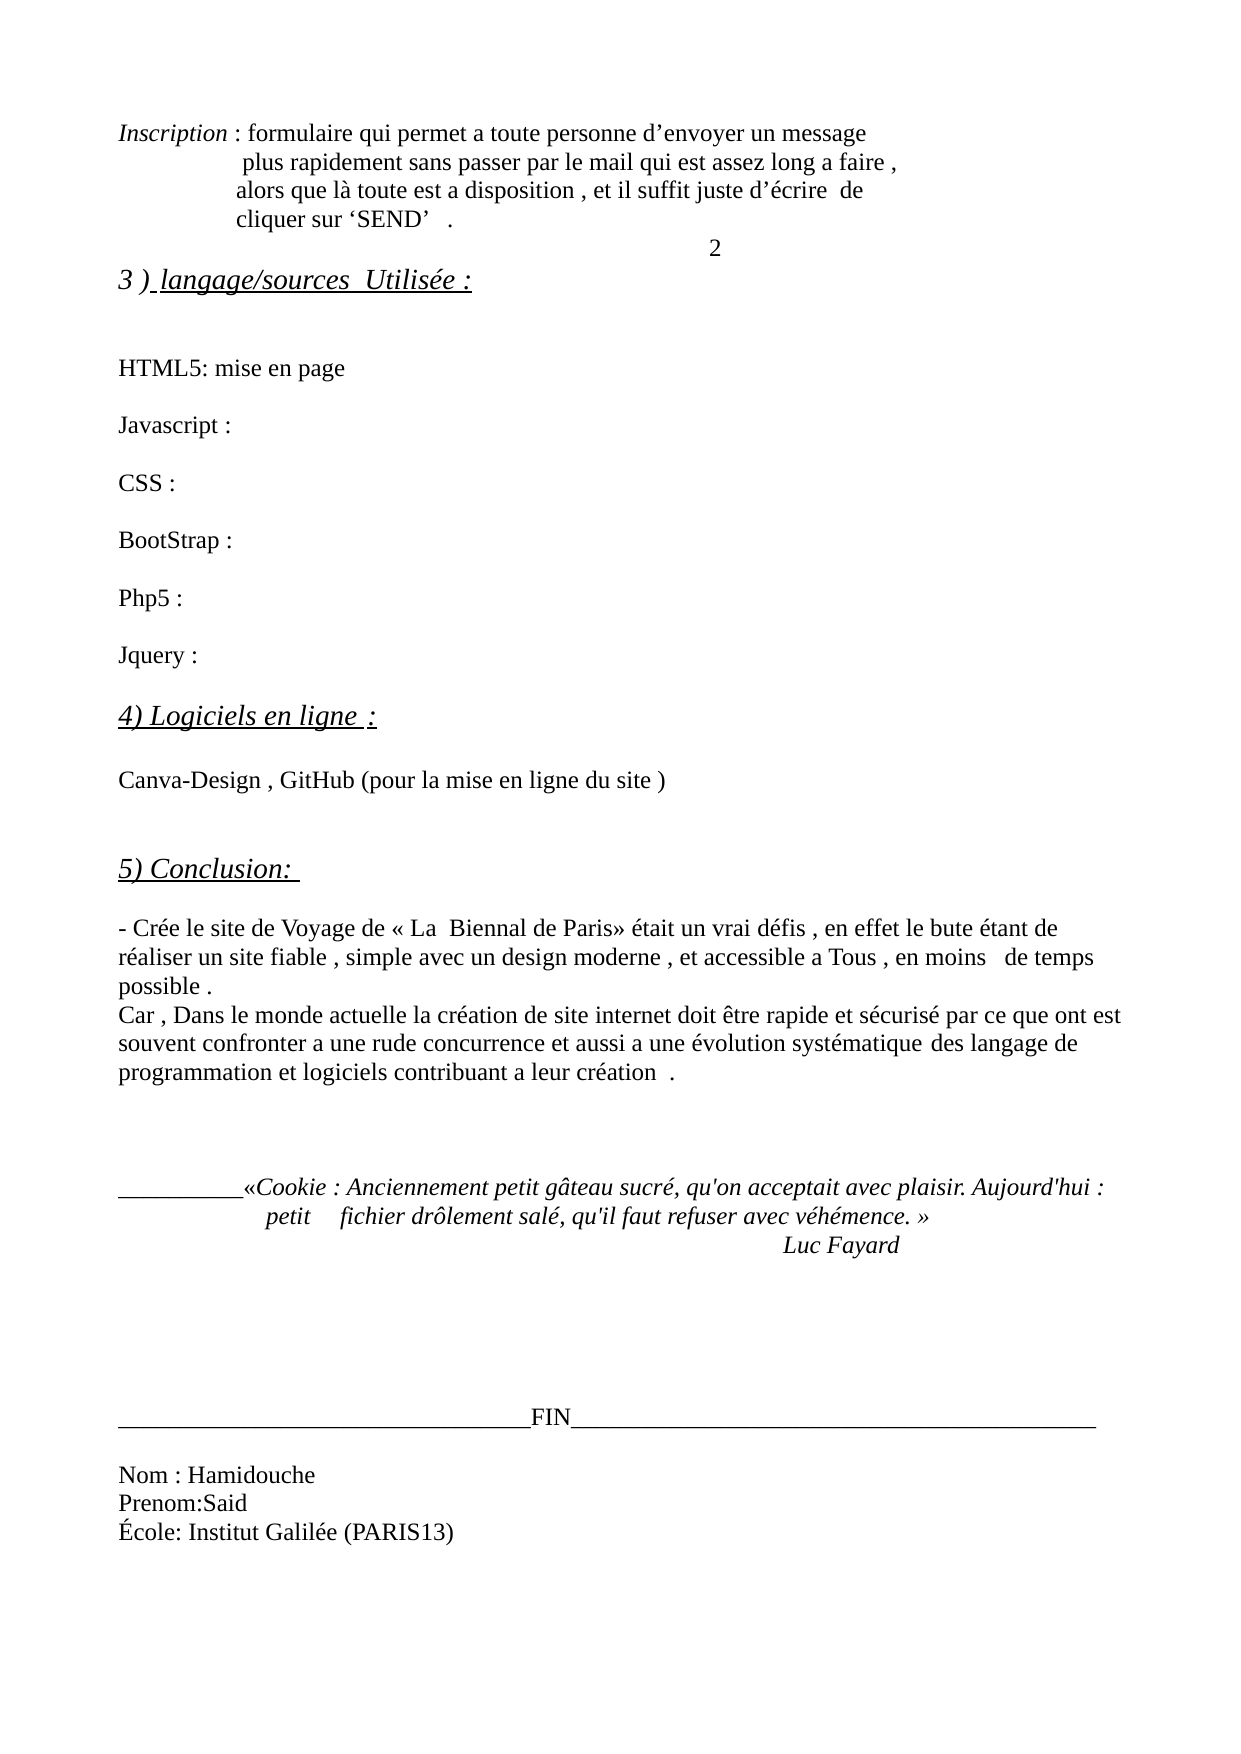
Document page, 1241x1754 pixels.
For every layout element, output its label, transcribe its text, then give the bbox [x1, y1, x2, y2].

picture [118, 497, 1122, 525]
text Luc Fayard [118, 1230, 1122, 1258]
picture [118, 1086, 1122, 1172]
text Php5 : [118, 583, 1122, 612]
picture [118, 1258, 1122, 1402]
text École: Institut Galilée (PARIS13) [118, 1517, 1122, 1546]
text 4) Logiciels en ligne : [118, 698, 1122, 731]
text Jquery : [118, 640, 1122, 669]
picture [118, 295, 1122, 353]
picture [118, 439, 1122, 468]
text 3 ) langage/sources Utilisée : [118, 262, 1122, 295]
text __________«Cookie : Anciennement petit gâteau sucré, qu'on acceptait avec plaisir. Aujourd'hui : petit fichier drôlement salé, qu'il faut refuser avec véhémence. » [118, 1172, 1122, 1230]
text Prenom:Said [118, 1488, 1122, 1517]
picture [118, 554, 1122, 583]
text 2 [118, 233, 1122, 262]
picture [118, 731, 1122, 765]
text Car , Dans le monde actuelle la création de site internet doit être rapide et sécurisé par ce que ont est souvent confronter a une rude concurrence et aussi a une évolution systématique des langage de programmation et logiciels contribuant a leur création . [118, 1000, 1122, 1086]
text Javascript : [118, 410, 1122, 439]
text - Crée le site de Voyage de « La Biennal de Paris» était un vrai défis , en effet le bute étant de réaliser un site fiable , simple avec un design moderne , et accessible a Tous , en moins de temps possible . [118, 913, 1122, 1000]
text BootStrap : [118, 525, 1122, 554]
text Canva-Design , GitHub (pour la mise en ligne du site ) [118, 765, 1122, 794]
picture [118, 885, 1122, 913]
picture [118, 612, 1122, 640]
picture [118, 1546, 1122, 1636]
picture [118, 1431, 1122, 1460]
picture [118, 794, 1122, 851]
text CSS : [118, 468, 1122, 497]
text _________________________________FIN__________________________________________ [118, 1402, 1122, 1431]
text Nom : Hamidouche [118, 1460, 1122, 1488]
text 5) Conclusion: [118, 851, 1122, 885]
picture [118, 669, 1122, 698]
text HTML5: mise en page [118, 353, 1122, 382]
picture [118, 382, 1122, 410]
text Inscription : formulaire qui permet a toute personne d’envoyer un message plus rapidement sans passer par le mail qui est assez long a faire , alors que là toute est a disposition , et il suffit juste d’écrire de cliquer sur ‘SEND’ . [118, 118, 1122, 233]
